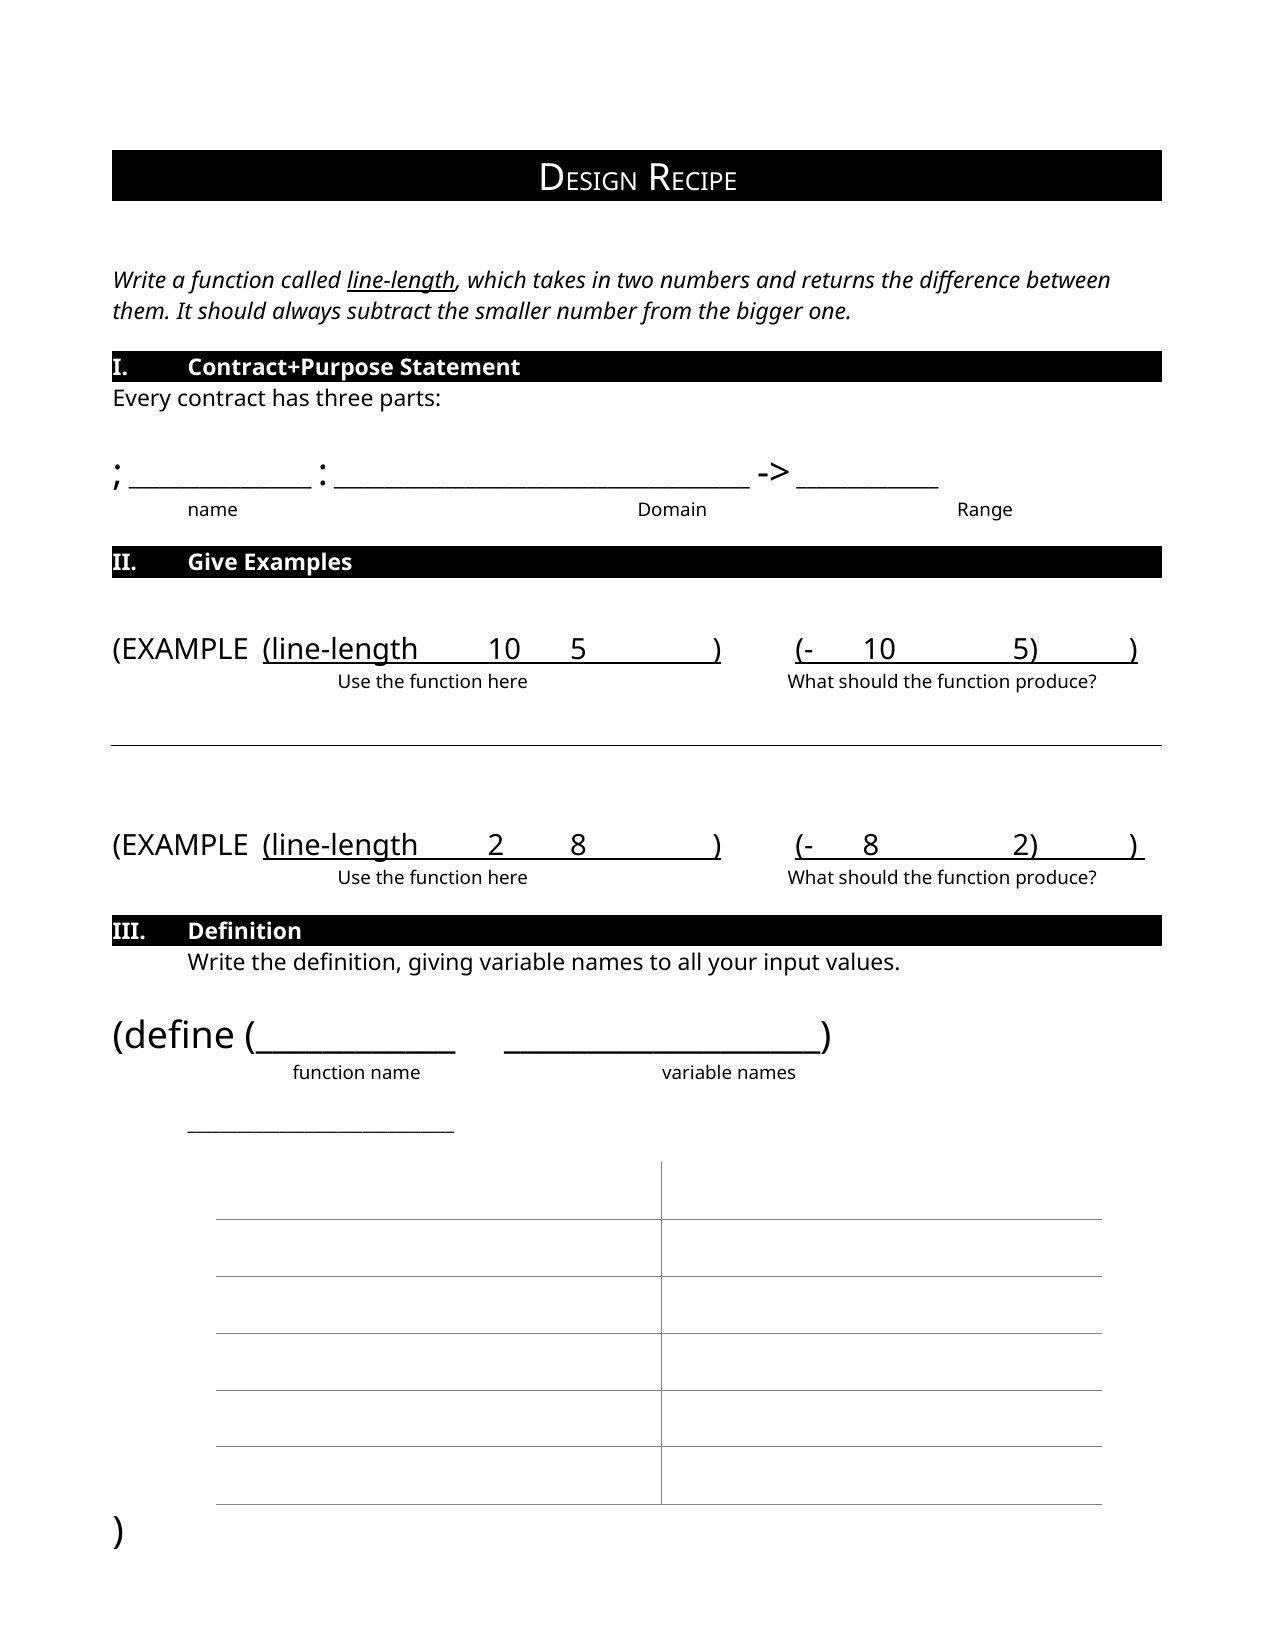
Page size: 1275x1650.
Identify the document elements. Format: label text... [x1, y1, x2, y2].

list Write the definition, giving variable names to all your input values. [150, 946, 1162, 977]
table_cell [216, 1220, 661, 1276]
table_cell [216, 1334, 661, 1389]
text function name variable names [112, 1059, 1162, 1085]
text Write a function called line-length, which takes in two numbers and returns the difference between them. It should always subtract the smaller number from the bigger one. [112, 263, 1162, 326]
text name Domain Range [112, 496, 1162, 521]
subtitle Contract+Purpose Statement [112, 351, 1162, 382]
subtitle Design Recipe [112, 150, 1162, 201]
text ; __________________ : _________________________________________ -> ______________ [112, 445, 1162, 496]
table_header [662, 1162, 1102, 1218]
table_cell [216, 1277, 661, 1332]
text Every contract has three parts: [112, 382, 1162, 413]
text (EXAMPLE (line-length 10 5 ) (- 10 5) ) [112, 629, 1162, 668]
table_cell [662, 1334, 1102, 1389]
subtitle Give Examples [112, 546, 1162, 578]
table_header [216, 1162, 661, 1218]
table_cell [662, 1447, 1102, 1503]
text ________________________________ [112, 1111, 1162, 1136]
text Use the function here What should the function produce? [112, 864, 1162, 890]
text ) [112, 1503, 1162, 1554]
subtitle Definition [112, 915, 1162, 946]
table_cell [662, 1391, 1102, 1446]
table_cell [662, 1220, 1102, 1276]
table_cell [662, 1277, 1102, 1332]
text (EXAMPLE (line-length 2 8 ) (- 8 2) ) [112, 824, 1162, 864]
text (define (____________ ___________________) [112, 1008, 1162, 1059]
text Use the function here What should the function produce? [112, 668, 1162, 694]
table_cell [216, 1447, 661, 1503]
table_cell [216, 1391, 661, 1446]
